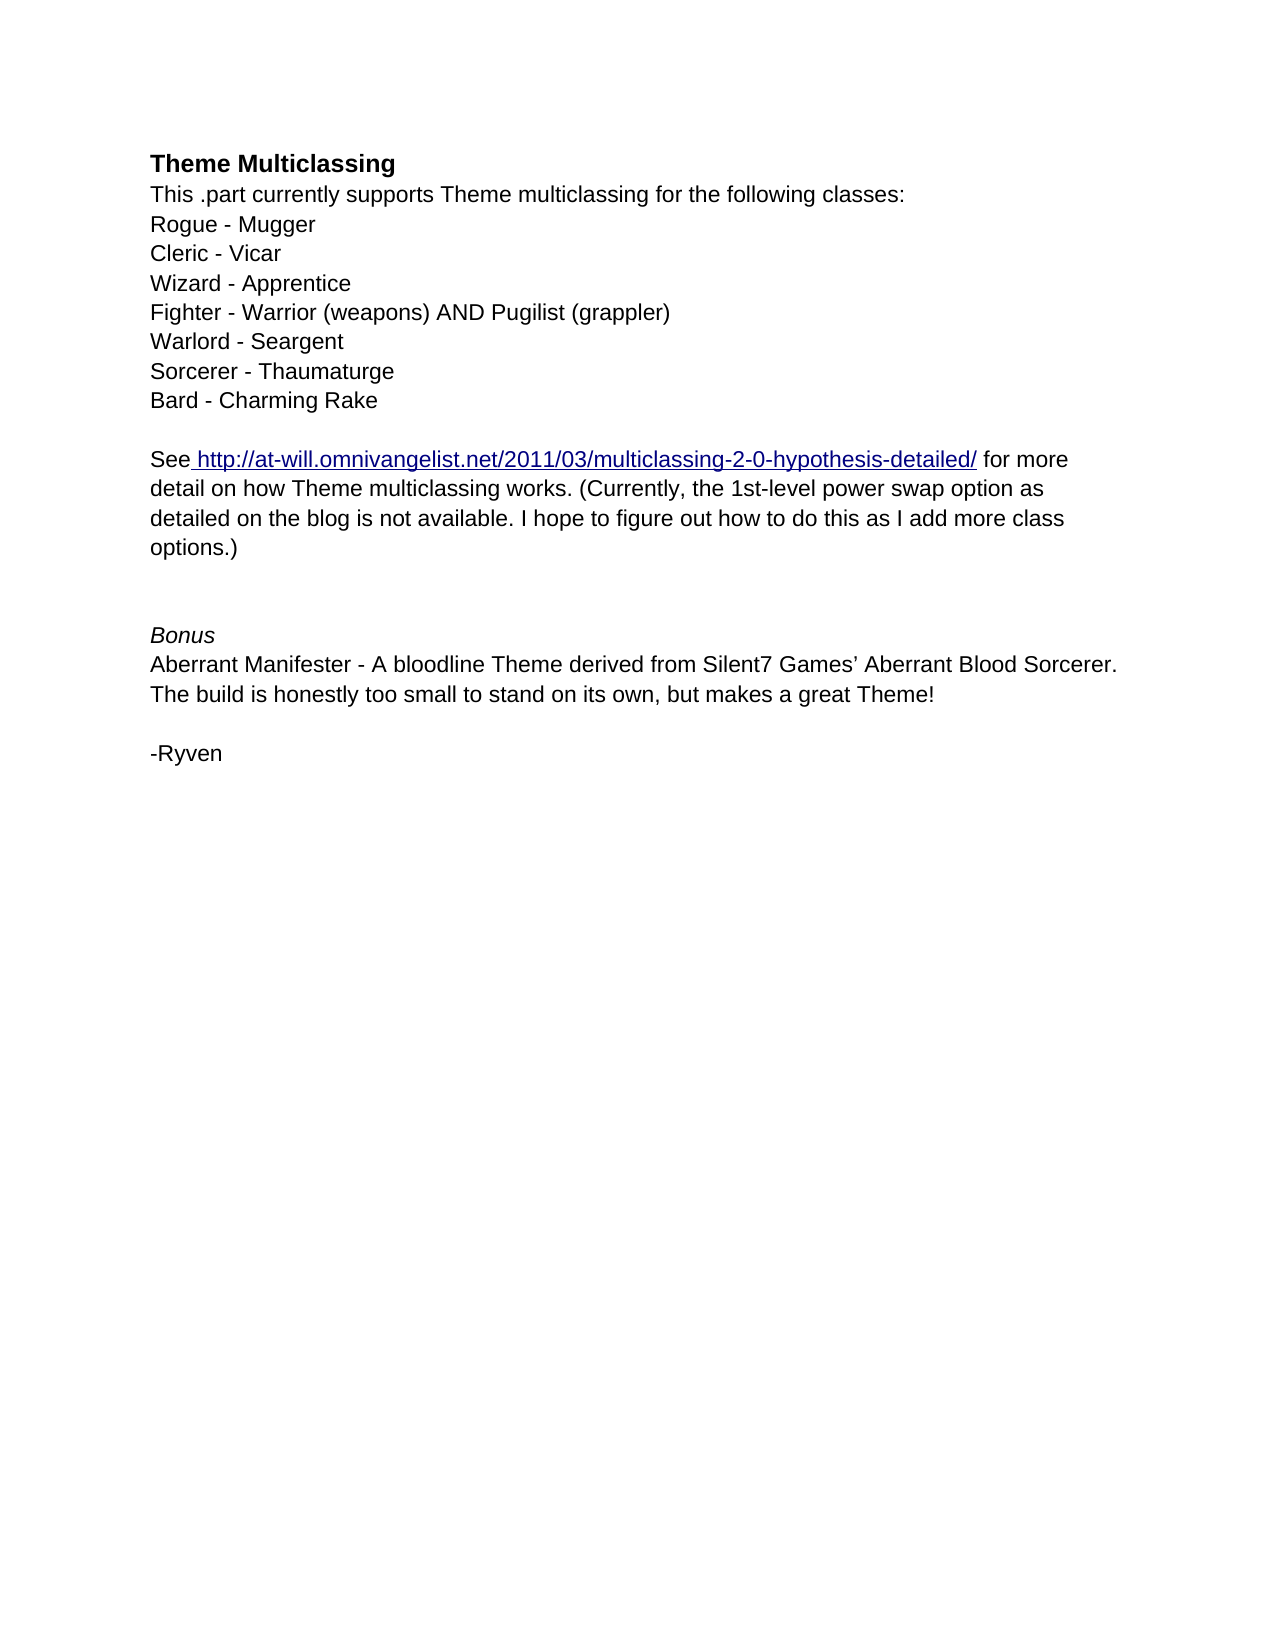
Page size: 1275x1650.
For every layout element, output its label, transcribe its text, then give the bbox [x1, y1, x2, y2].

text Bard - Charming Rake [150, 388, 1125, 413]
text Rogue - Mugger [150, 211, 1125, 237]
text Theme Multiclassing [150, 150, 1125, 178]
text This .part currently supports Theme multiclassing for the following classes: [150, 182, 1125, 208]
text -Ryven [150, 740, 1125, 766]
text Bonus [150, 623, 1125, 648]
text Cleric - Vicar [150, 241, 1125, 266]
text Fighter - Warrior (weapons) AND Pugilist (grappler) [150, 299, 1125, 325]
text Sorcerer - Thaumaturge [150, 358, 1125, 384]
text See http://at-will.omnivangelist.net/2011/03/multiclassing-2-0-hypothesis-detailed/ for more detail on how Theme multiclassing works. (Currently, the 1st-level power swap option as detailed on the blog is not available. I hope to figure out how to do this as I add more class options.) [150, 446, 1125, 560]
text Aberrant Manifester - A bloodline Theme derived from Silent7 Games’ Aberrant Blood Sorcerer. The build is honestly too small to stand on its own, but makes a great Theme! [150, 652, 1125, 707]
text Wizard - Apprentice [150, 270, 1125, 296]
text Warlord - Seargent [150, 329, 1125, 354]
